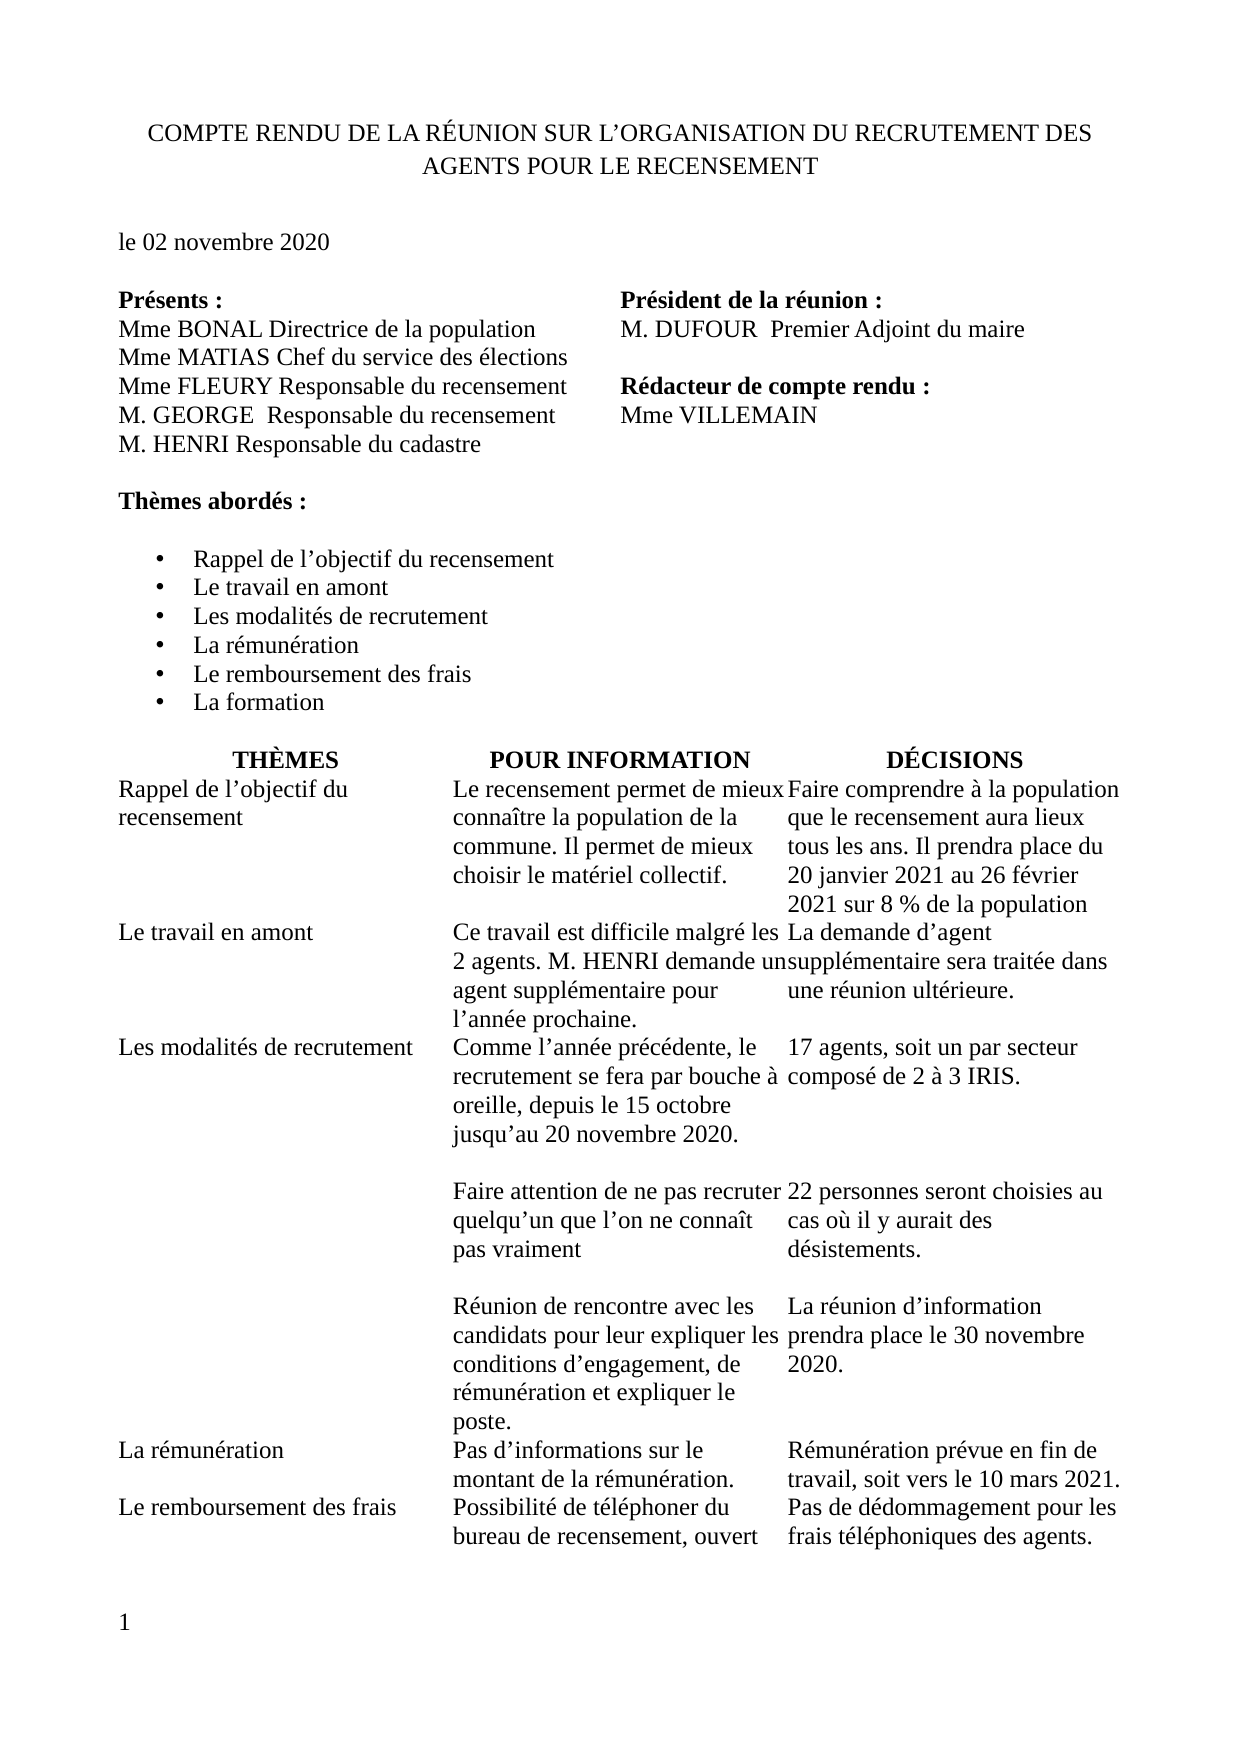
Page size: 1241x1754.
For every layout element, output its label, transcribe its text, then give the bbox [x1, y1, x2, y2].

table_cell Rappel de l’objectif du recensement [118, 774, 453, 917]
text Mme MATIAS Chef du service des élections [118, 342, 620, 371]
table_cell Pas de dédommagement pour les frais téléphoniques des agents. [788, 1493, 1122, 1550]
text COMPTE RENDU DE LA RÉUNION SUR L’ORGANISATION DU RECRUTEMENT DES AGENTS POUR LE RECENSEMENT [118, 118, 1122, 180]
table_cell Pas d’informations sur le montant de la rémunération. [453, 1435, 787, 1492]
text Président de la réunion : [620, 285, 1122, 314]
text M. GEORGE Responsable du recensement [118, 400, 620, 429]
text M. DUFOUR Premier Adjoint du maire [620, 314, 1122, 342]
table_cell Ce travail est difficile malgré les 2 agents. M. HENRI demande un agent supplémentaire pour l’année prochaine. [453, 918, 787, 1032]
table_header POUR INFORMATION [453, 745, 787, 774]
text Présents : [118, 285, 620, 314]
list Le travail en amont [156, 572, 1122, 601]
text le 02 novembre 2020 [118, 227, 1122, 256]
list Les modalités de recrutement [156, 601, 1122, 630]
table_cell Le travail en amont [118, 918, 453, 1032]
text Mme VILLEMAIN [620, 400, 1122, 429]
list Le remboursement des frais [156, 659, 1122, 687]
list La formation [156, 687, 1122, 716]
text Mme FLEURY Responsable du recensement [118, 371, 620, 400]
table_cell La demande d’agent supplémentaire sera traitée dans une réunion ultérieure. [788, 918, 1122, 1032]
text Thèmes abordés : [118, 486, 1122, 515]
text M. HENRI Responsable du cadastre [118, 429, 620, 457]
table_cell Les modalités de recrutement [118, 1033, 453, 1435]
table_cell 17 agents, soit un par secteur composé de 2 à 3 IRIS. 22 personnes seront choisies au cas où il y aurait des désistements. La réunion d’information prendra place le 30 novembre 2020. [788, 1033, 1122, 1435]
table_cell Le recensement permet de mieux connaître la population de la commune. Il permet de mieux choisir le matériel collectif. [453, 774, 787, 917]
table_cell La rémunération [118, 1435, 453, 1492]
text Rédacteur de compte rendu : [620, 371, 1122, 400]
table_cell Le remboursement des frais [118, 1493, 453, 1550]
table_header DÉCISIONS [788, 745, 1122, 774]
list Rappel de l’objectif du recensement [156, 544, 1122, 572]
table_cell Faire comprendre à la population que le recensement aura lieux tous les ans. Il prendra place du 20 janvier 2021 au 26 février 2021 sur 8 % de la population [788, 774, 1122, 917]
table_cell Possibilité de téléphoner du bureau de recensement, ouvert [453, 1493, 787, 1550]
table_cell Rémunération prévue en fin de travail, soit vers le 10 mars 2021. [788, 1435, 1122, 1492]
table_cell Comme l’année précédente, le recrutement se fera par bouche à oreille, depuis le 15 octobre jusqu’au 20 novembre 2020. Faire attention de ne pas recruter quelqu’un que l’on ne connaît pas vraiment Réunion de rencontre avec les candidats pour leur expliquer les conditions d’engagement, de rémunération et expliquer le poste. [453, 1033, 787, 1435]
text Mme BONAL Directrice de la population [118, 314, 620, 342]
list La rémunération [156, 630, 1122, 659]
table_header THÈMES [118, 745, 453, 774]
